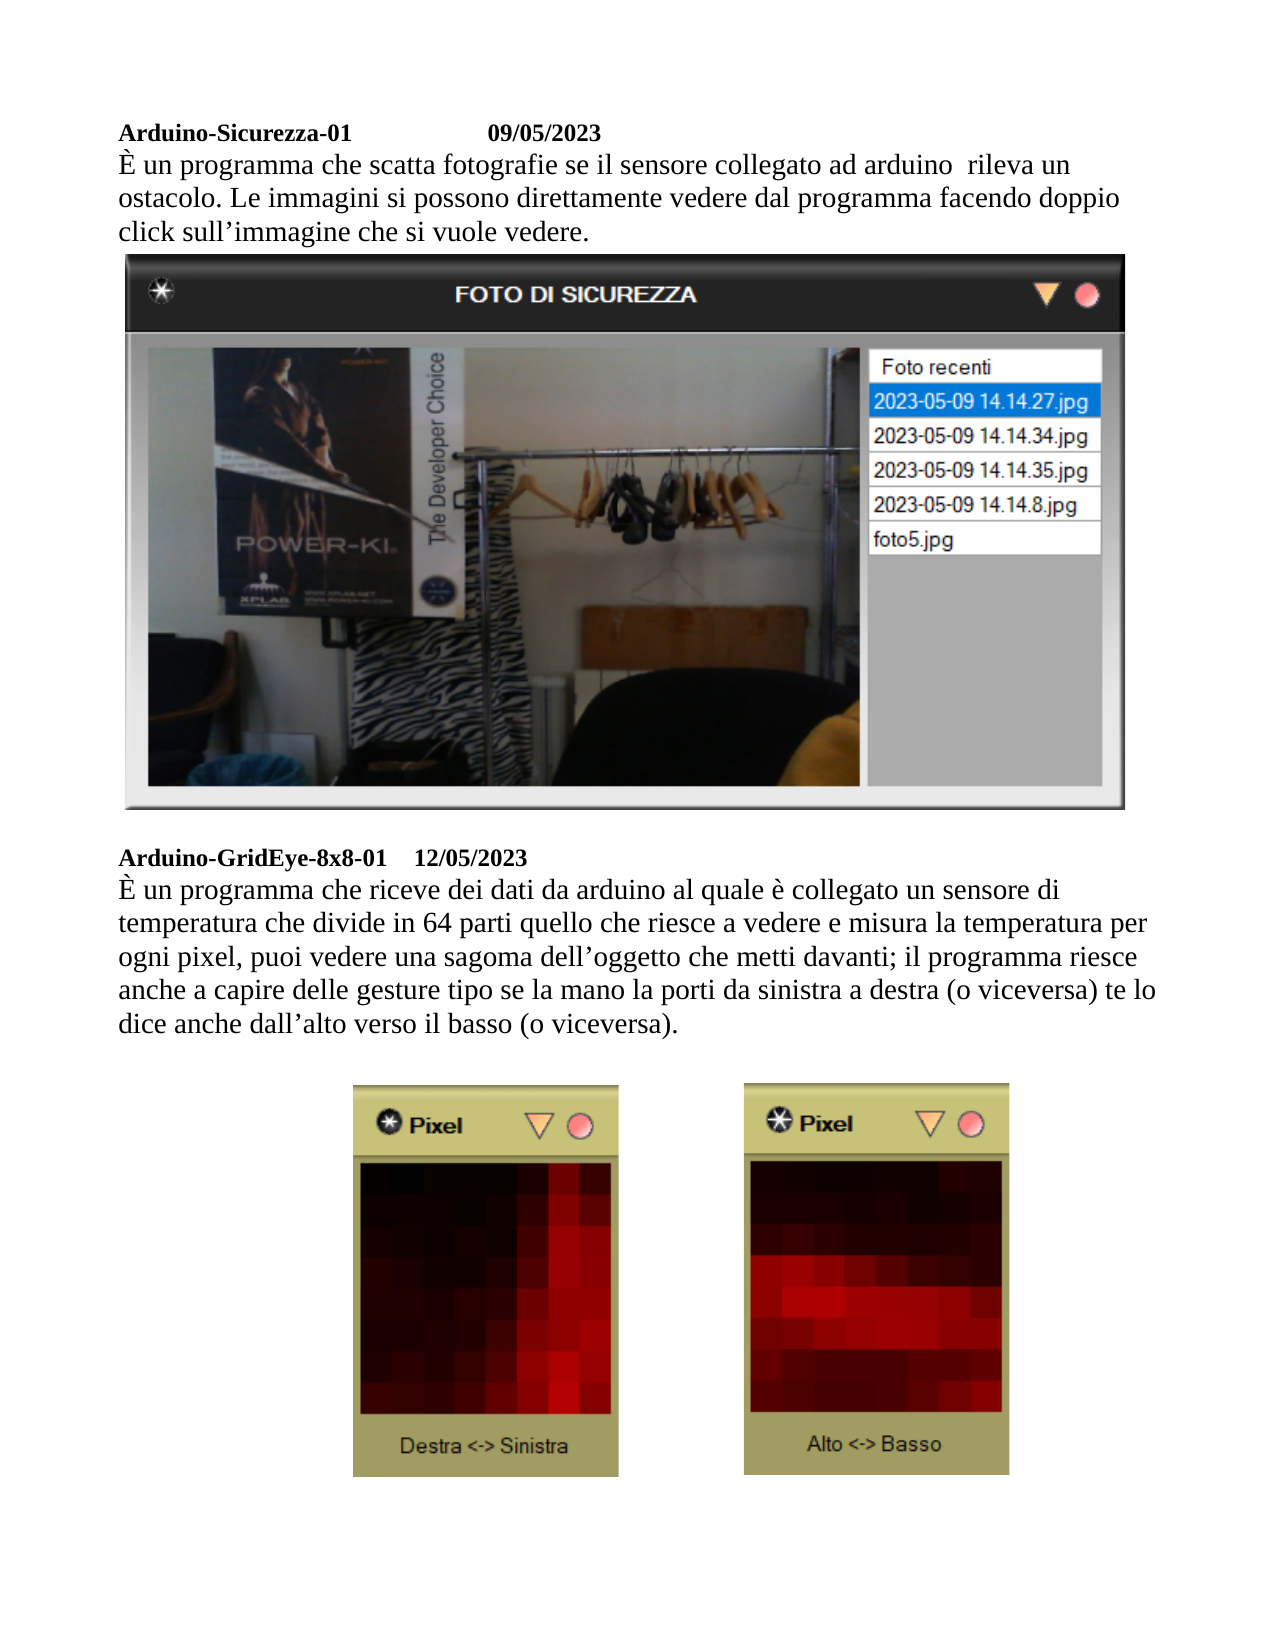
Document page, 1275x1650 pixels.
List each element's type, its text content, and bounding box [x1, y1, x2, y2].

text È un programma che scatta fotografie se il sensore collegato ad arduino rileva un ostacolo. Le immagini si possono direttamente vedere dal programma facendo doppio click sull’immagine che si vuole vedere. [118, 147, 1157, 247]
picture [125, 254, 1125, 810]
text Arduino-Sicurezza-01 09/05/2023 [118, 118, 1157, 147]
text È un programma che riceve dei dati da arduino al quale è collegato un sensore di temperatura che divide in 64 parti quello che riesce a vedere e misura la temperatura per ogni pixel, puoi vedere una sagoma dell’oggetto che metti davanti; il programma riesce anche a capire delle gesture tipo se la mano la porti da sinistra a destra (o viceversa) te lo dice anche dall’alto verso il basso (o viceversa). [118, 872, 1157, 1039]
picture [743, 1083, 1010, 1475]
text Arduino-GridEye-8x8-01 12/05/2023 [118, 843, 1157, 872]
picture [353, 1085, 619, 1477]
